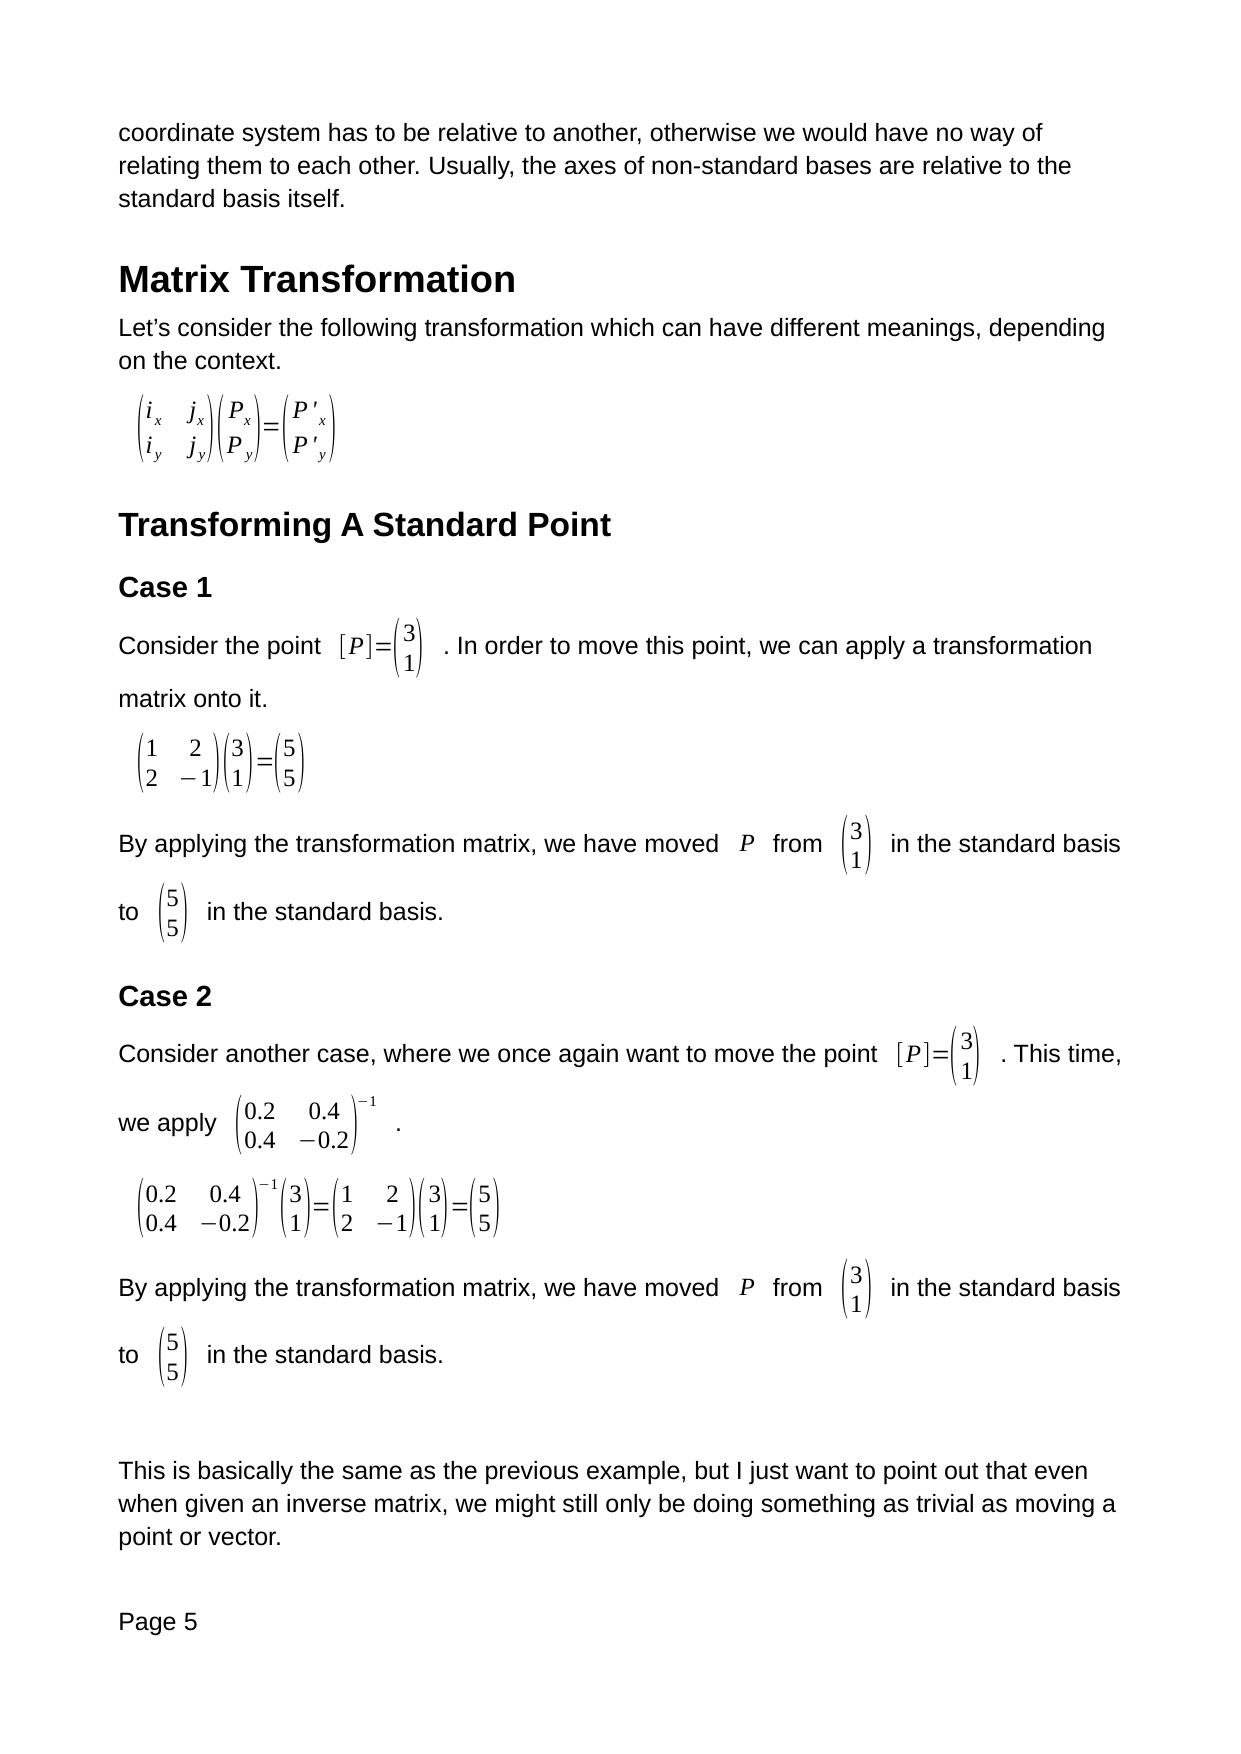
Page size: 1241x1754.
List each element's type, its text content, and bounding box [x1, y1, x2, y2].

text This is basically the same as the previous example, but I just want to point out that even when given an inverse matrix, we might still only be doing something as trivial as moving a point or vector. [118, 1456, 1122, 1551]
text This is where things get a little messy. The vectorsandare represented in standard coordinates even though they are the basis vectors of . This means that when we write,is represented in terms of and. But andthemselves are represented in terms ofand. This is because there is no other way of showing the difference between the standard coordinates and. One coordinate system has to be relative to another, otherwise we would have no way of relating them to each other. Usually, the axes of non-standard bases are relative to the standard basis itself. [118, 118, 1122, 213]
subtitle Transforming A Standard Point [118, 505, 1122, 543]
text By applying the transformation matrix, we have movedfromin the standard basis toin the standard basis. [118, 1258, 1122, 1389]
subtitle Case 2 [118, 979, 1122, 1012]
text By applying the transformation matrix, we have movedfromin the standard basis toin the standard basis. [118, 814, 1122, 945]
subtitle Matrix Transformation [118, 257, 1122, 300]
text Consider another case, where we once again want to move the point. This time, we apply. [118, 1025, 1122, 1156]
subtitle Case 1 [118, 571, 1122, 604]
text Consider the point. In order to move this point, we can apply a transformation matrix onto it. [118, 617, 1122, 713]
text Let’s consider the following transformation which can have different meanings, depending on the context. [118, 313, 1122, 375]
